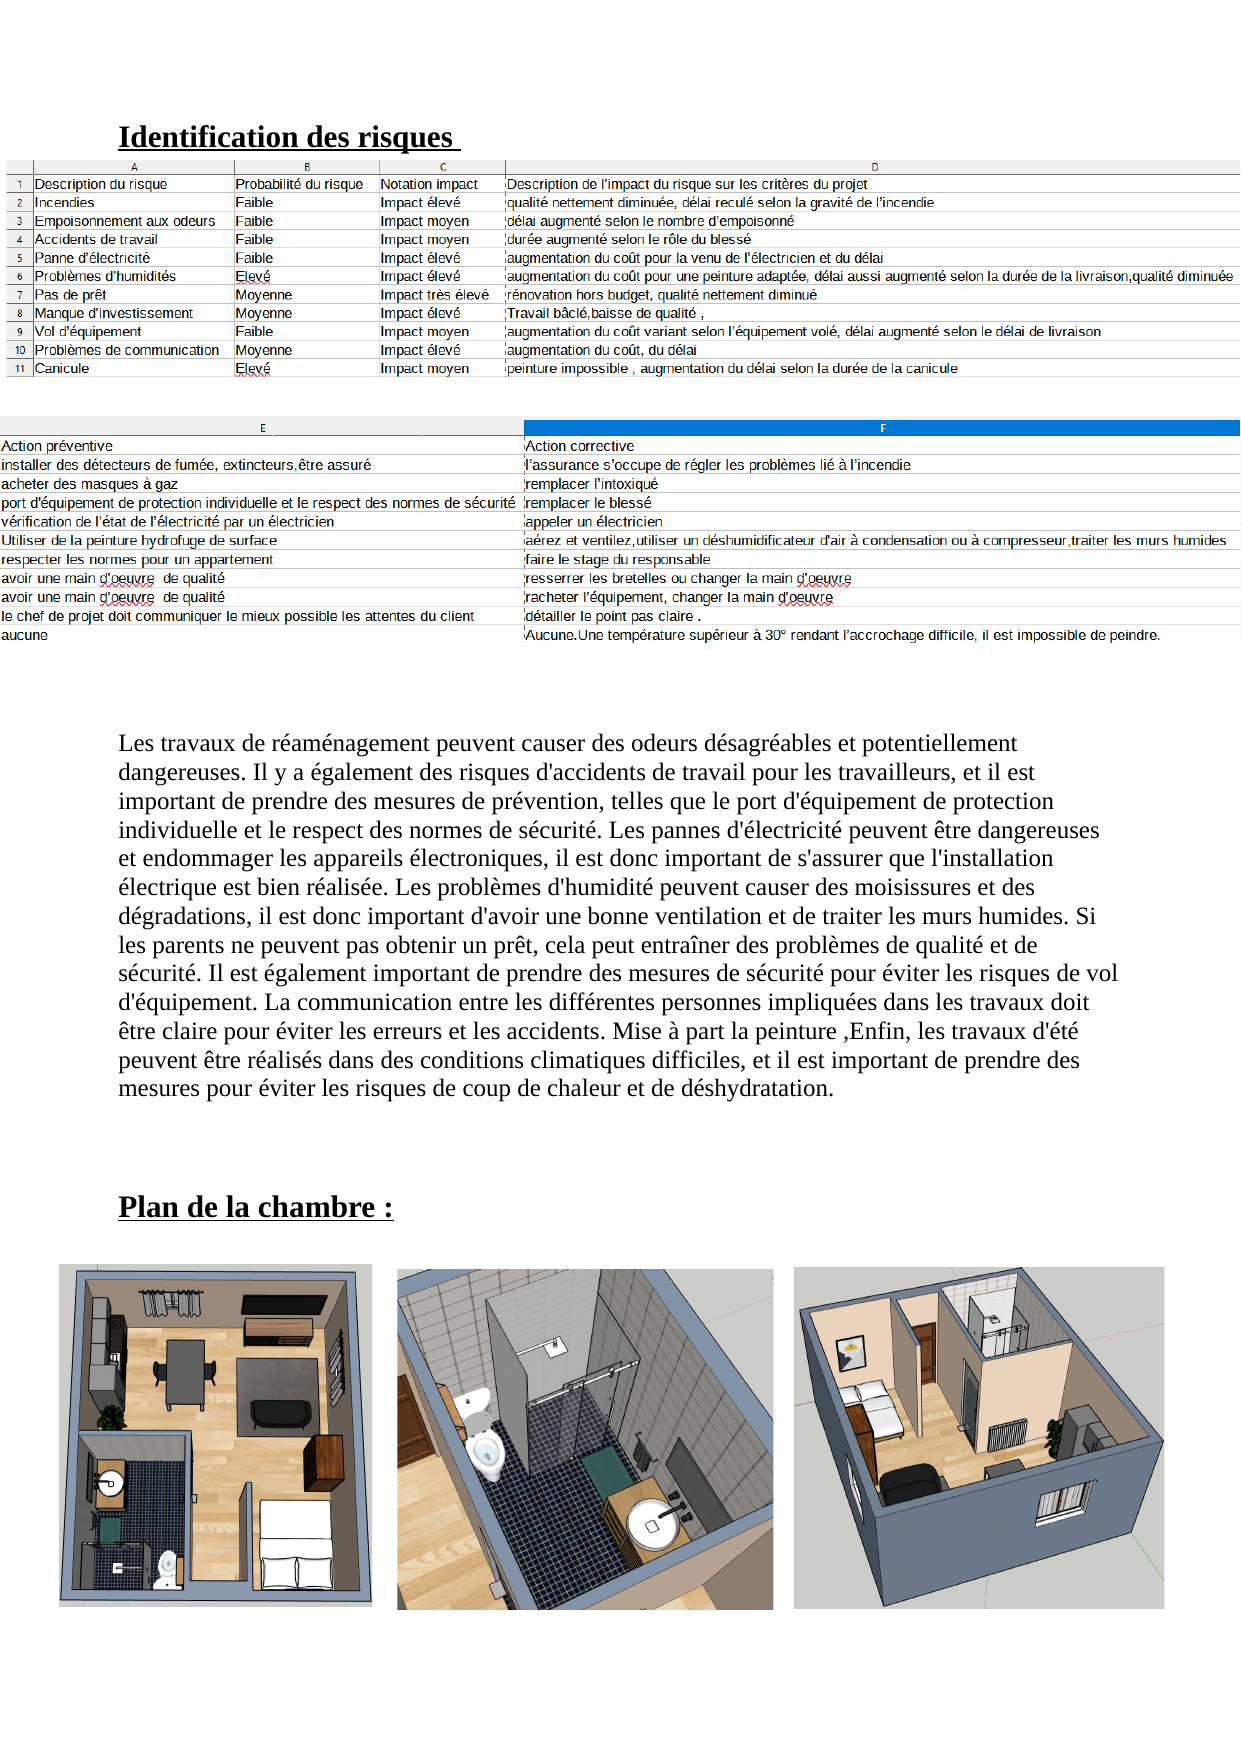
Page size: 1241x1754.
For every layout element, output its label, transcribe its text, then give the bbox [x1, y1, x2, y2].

text Les travaux de réaménagement peuvent causer des odeurs désagréables et potentiellement dangereuses. Il y a également des risques d'accidents de travail pour les travailleurs, et il est important de prendre des mesures de prévention, telles que le port d'équipement de protection individuelle et le respect des normes de sécurité. Les pannes d'électricité peuvent être dangereuses et endommager les appareils électroniques, il est donc important de s'assurer que l'installation électrique est bien réalisée. Les problèmes d'humidité peuvent causer des moisissures et des dégradations, il est donc important d'avoir une bonne ventilation et de traiter les murs humides. Si les parents ne peuvent pas obtenir un prêt, cela peut entraîner des problèmes de qualité et de sécurité. Il est également important de prendre des mesures de sécurité pour éviter les risques de vol d'équipement. La communication entre les différentes personnes impliquées dans les travaux doit être claire pour éviter les erreurs et les accidents. Mise à part la peinture ,Enfin, les travaux d'été peuvent être réalisés dans des conditions climatiques difficiles, et il est important de prendre des mesures pour éviter les risques de coup de chaleur et de déshydratation. [118, 728, 1122, 1102]
picture [397, 1269, 774, 1610]
text Plan de la chambre : [118, 1188, 1122, 1224]
picture [6, 160, 1241, 377]
picture [794, 1267, 1165, 1609]
picture [59, 1264, 373, 1607]
picture [0, 416, 1241, 643]
text Identification des risques [118, 118, 1122, 154]
